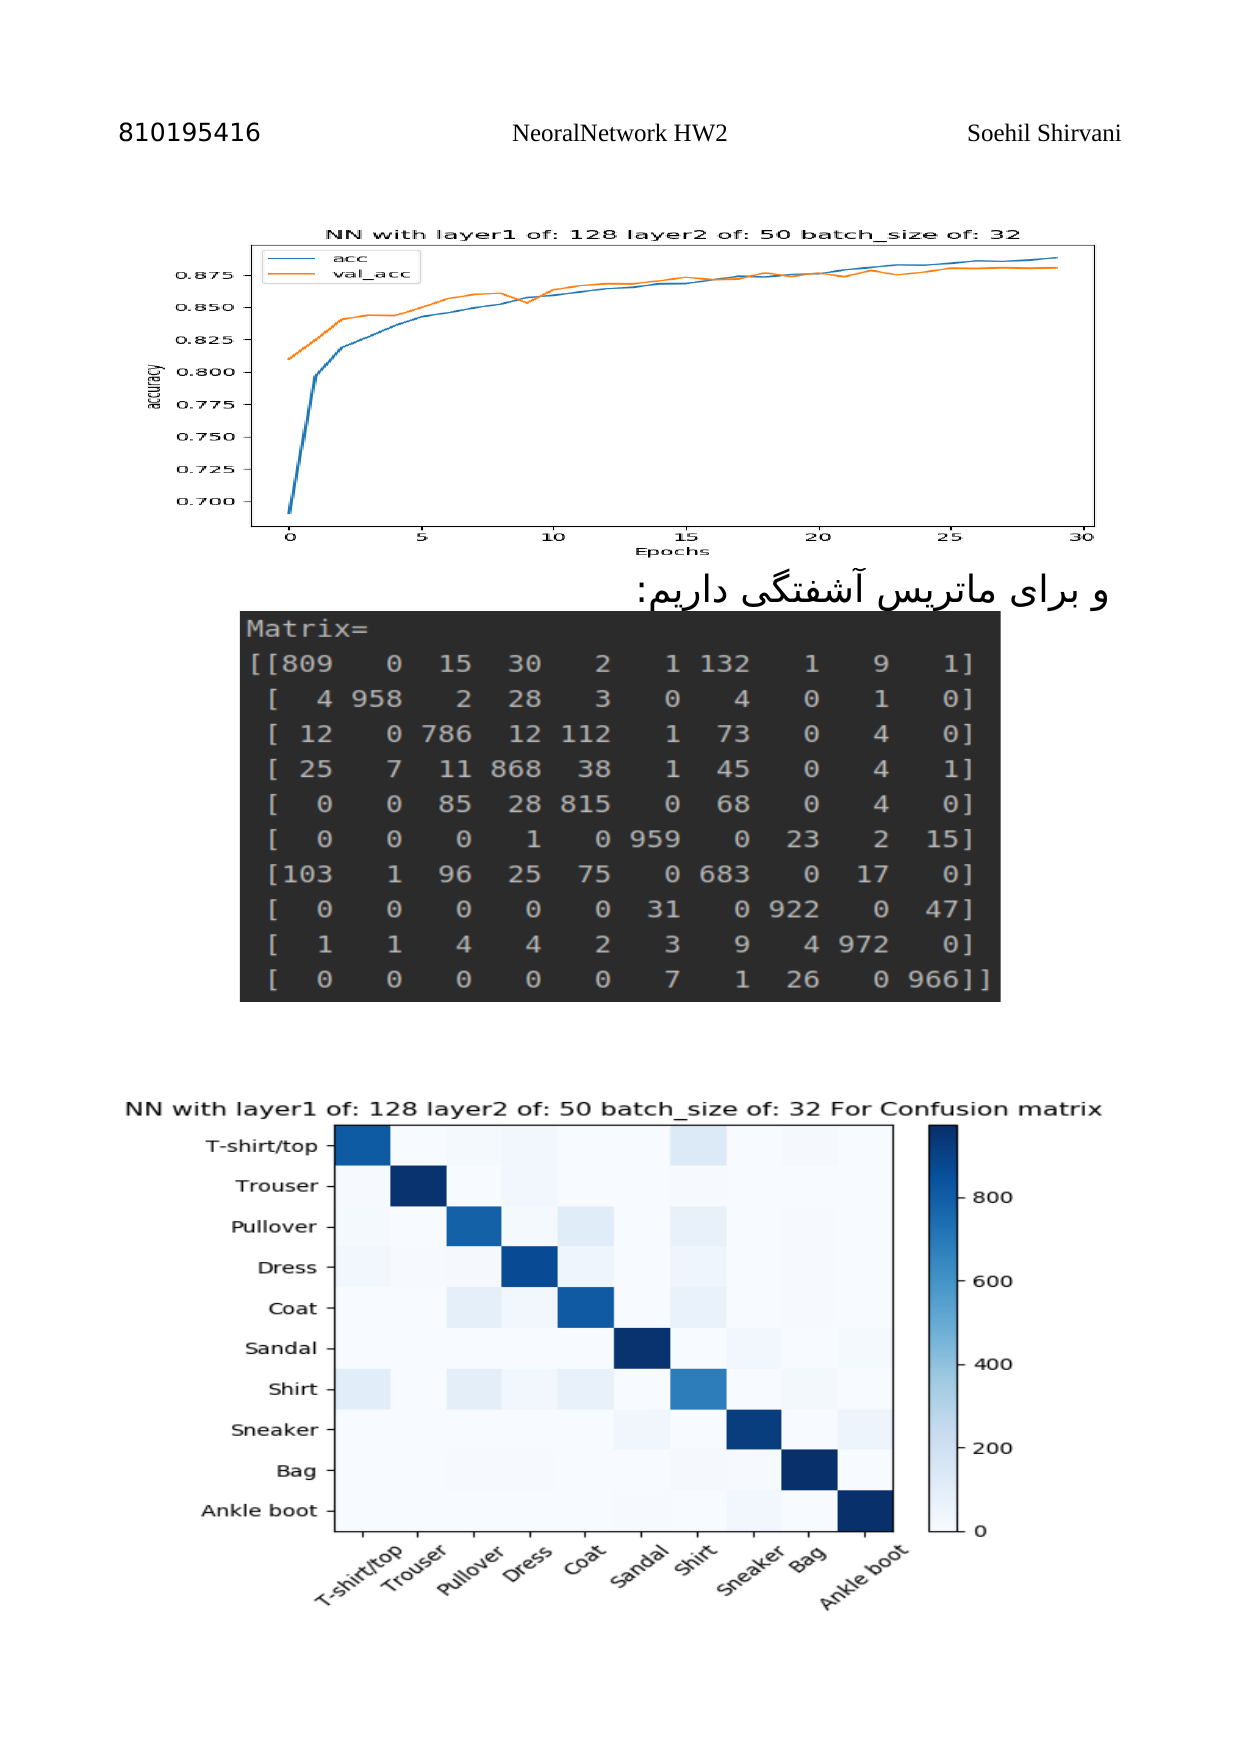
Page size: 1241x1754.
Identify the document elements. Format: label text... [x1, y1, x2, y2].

text و برای ماتریس آشفتگی داریم: [118, 220, 1122, 611]
picture [239, 611, 1001, 1002]
picture [120, 1085, 1121, 1630]
picture [120, 220, 1121, 568]
